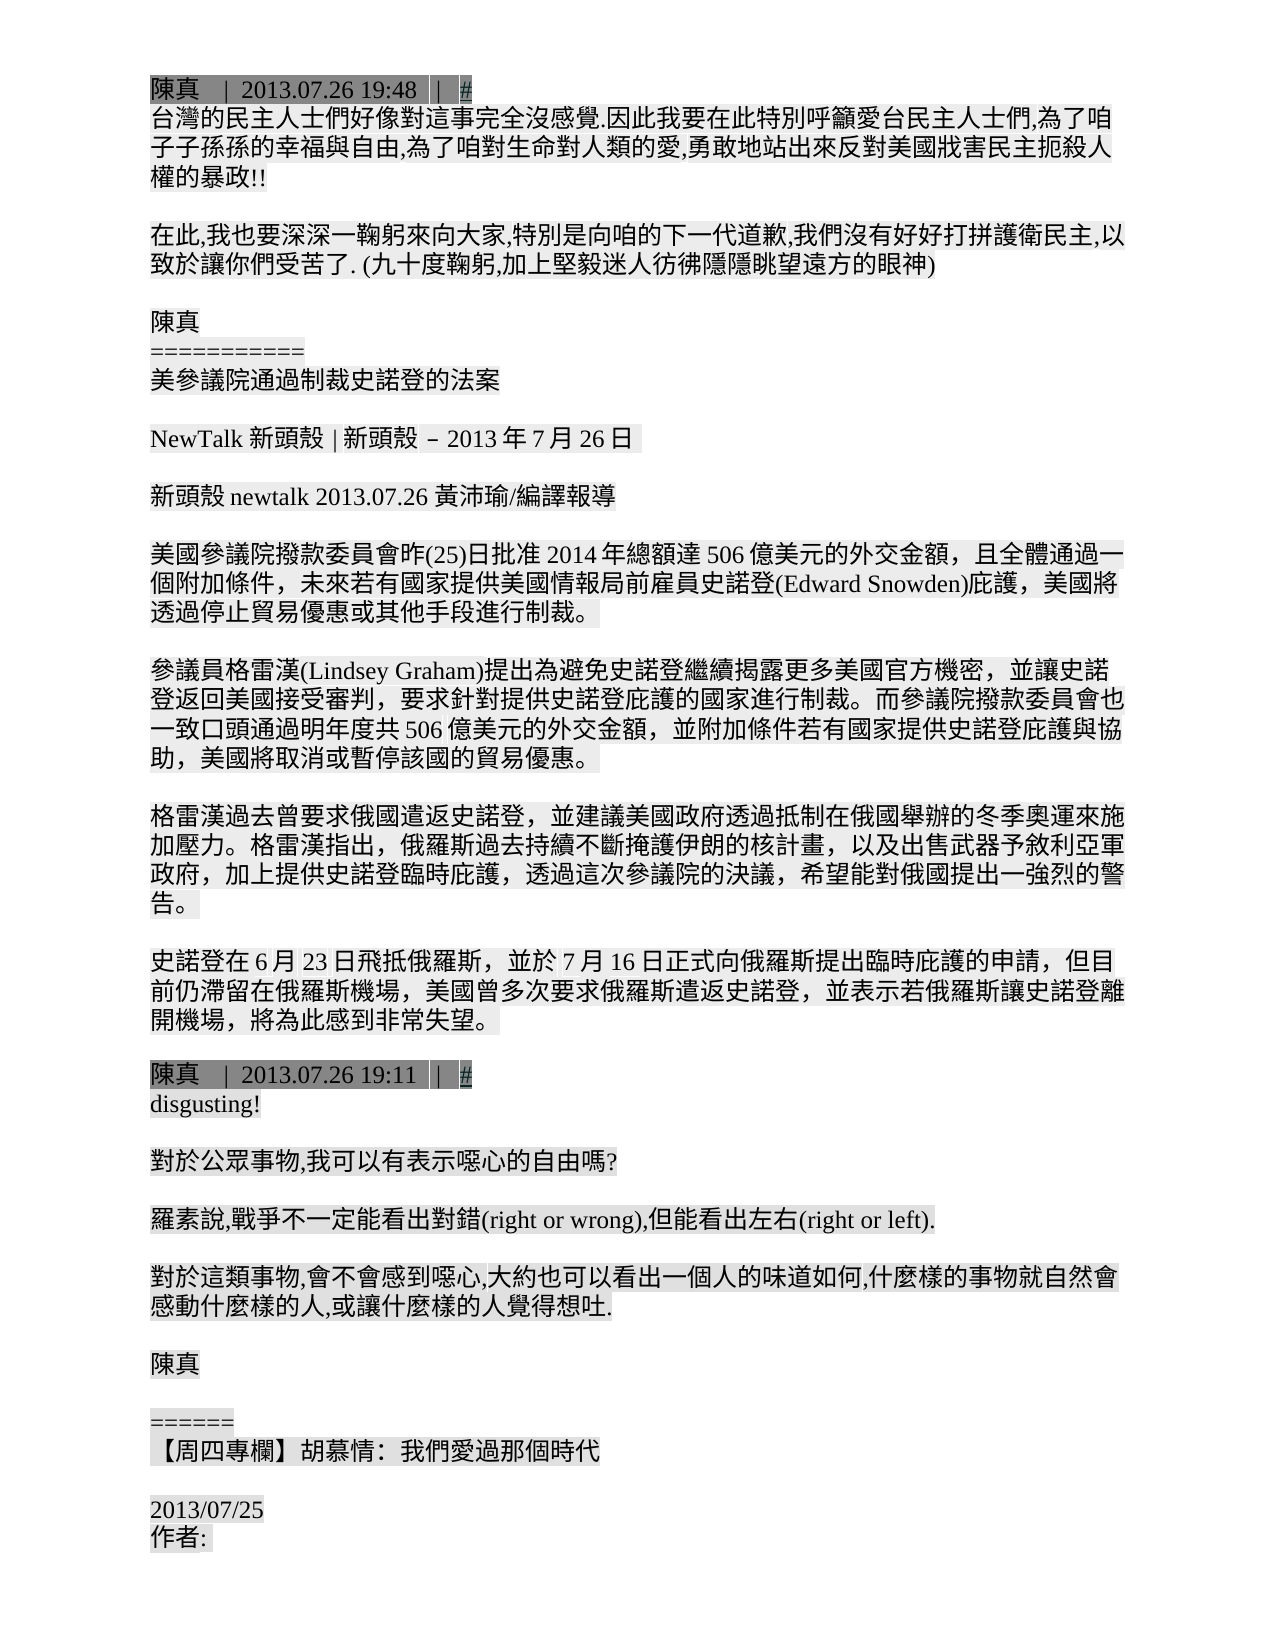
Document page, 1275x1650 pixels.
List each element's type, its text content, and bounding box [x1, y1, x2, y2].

text 陳真 | 2013.07.26 19:11 | # [150, 1060, 1125, 1089]
text disgusting! 對於公眾事物,我可以有表示噁心的自由嗎? 羅素說,戰爭不一定能看出對錯(right or wrong),但能看出左右(right or left). 對於這類事物,會不會感到噁心,大約也可以看出一個人的味道如何,什麼樣的事物就自然會感動什麼樣的人,或讓什麼樣的人覺得想吐. 陳真 ====== 【周四專欄】胡慕情：我們愛過那個時代 2013/07/25 作者: [150, 1089, 1125, 1553]
text 陳真 | 2013.07.26 19:48 | # [150, 75, 1125, 104]
text 台灣的民主人士們好像對這事完全沒感覺.因此我要在此特別呼籲愛台民主人士們,為了咱子子孫孫的幸福與自由,為了咱對生命對人類的愛,勇敢地站出來反對美國戕害民主扼殺人權的暴政!! 在此,我也要深深一鞠躬來向大家,特別是向咱的下一代道歉,我們沒有好好打拼護衛民主,以致於讓你們受苦了. (九十度鞠躬,加上堅毅迷人彷彿隱隱眺望遠方的眼神) 陳真 =========== 美參議院通過制裁史諾登的法案 NewTalk 新頭殼 | 新頭殼 – 2013年7月26日 新頭殼newtalk 2013.07.26 黃沛瑜/編譯報導 美國參議院撥款委員會昨(25)日批准2014年總額達506億美元的外交金額，且全體通過一個附加條件，未來若有國家提供美國情報局前雇員史諾登(Edward Snowden)庇護，美國將透過停止貿易優惠或其他手段進行制裁。 參議員格雷漢(Lindsey Graham)提出為避免史諾登繼續揭露更多美國官方機密，並讓史諾登返回美國接受審判，要求針對提供史諾登庇護的國家進行制裁。而參議院撥款委員會也一致口頭通過明年度共506億美元的外交金額，並附加條件若有國家提供史諾登庇護與協助，美國將取消或暫停該國的貿易優惠。 格雷漢過去曾要求俄國遣返史諾登，並建議美國政府透過抵制在俄國舉辦的冬季奧運來施加壓力。格雷漢指出，俄羅斯過去持續不斷掩護伊朗的核計畫，以及出售武器予敘利亞軍政府，加上提供史諾登臨時庇護，透過這次參議院的決議，希望能對俄國提出一強烈的警告。 史諾登在6月23日飛抵俄羅斯，並於7月16日正式向俄羅斯提出臨時庇護的申請，但目前仍滯留在俄羅斯機場，美國曾多次要求俄羅斯遣返史諾登，並表示若俄羅斯讓史諾登離開機場，將為此感到非常失望。 [150, 104, 1125, 1035]
